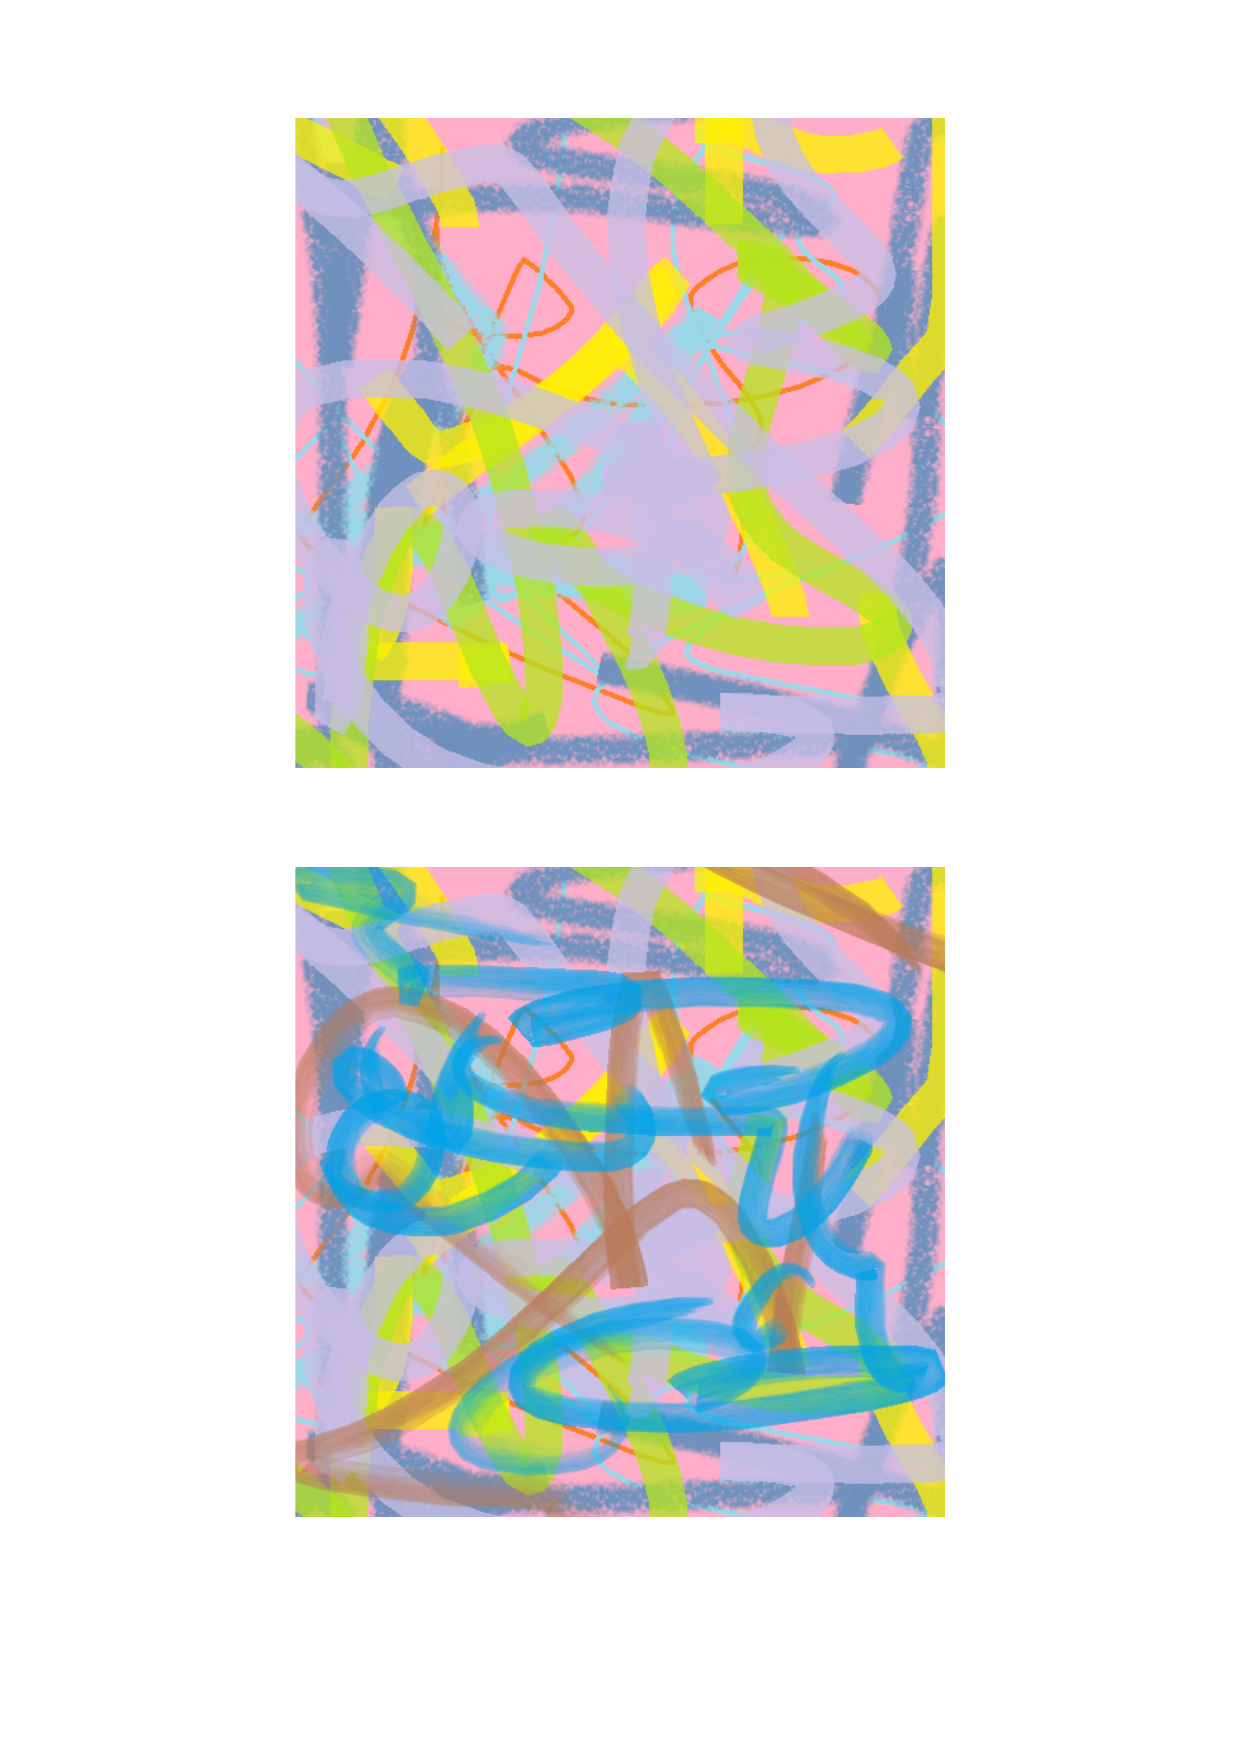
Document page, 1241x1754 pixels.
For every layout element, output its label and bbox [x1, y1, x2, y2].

picture [295, 867, 945, 1517]
picture [295, 118, 945, 768]
